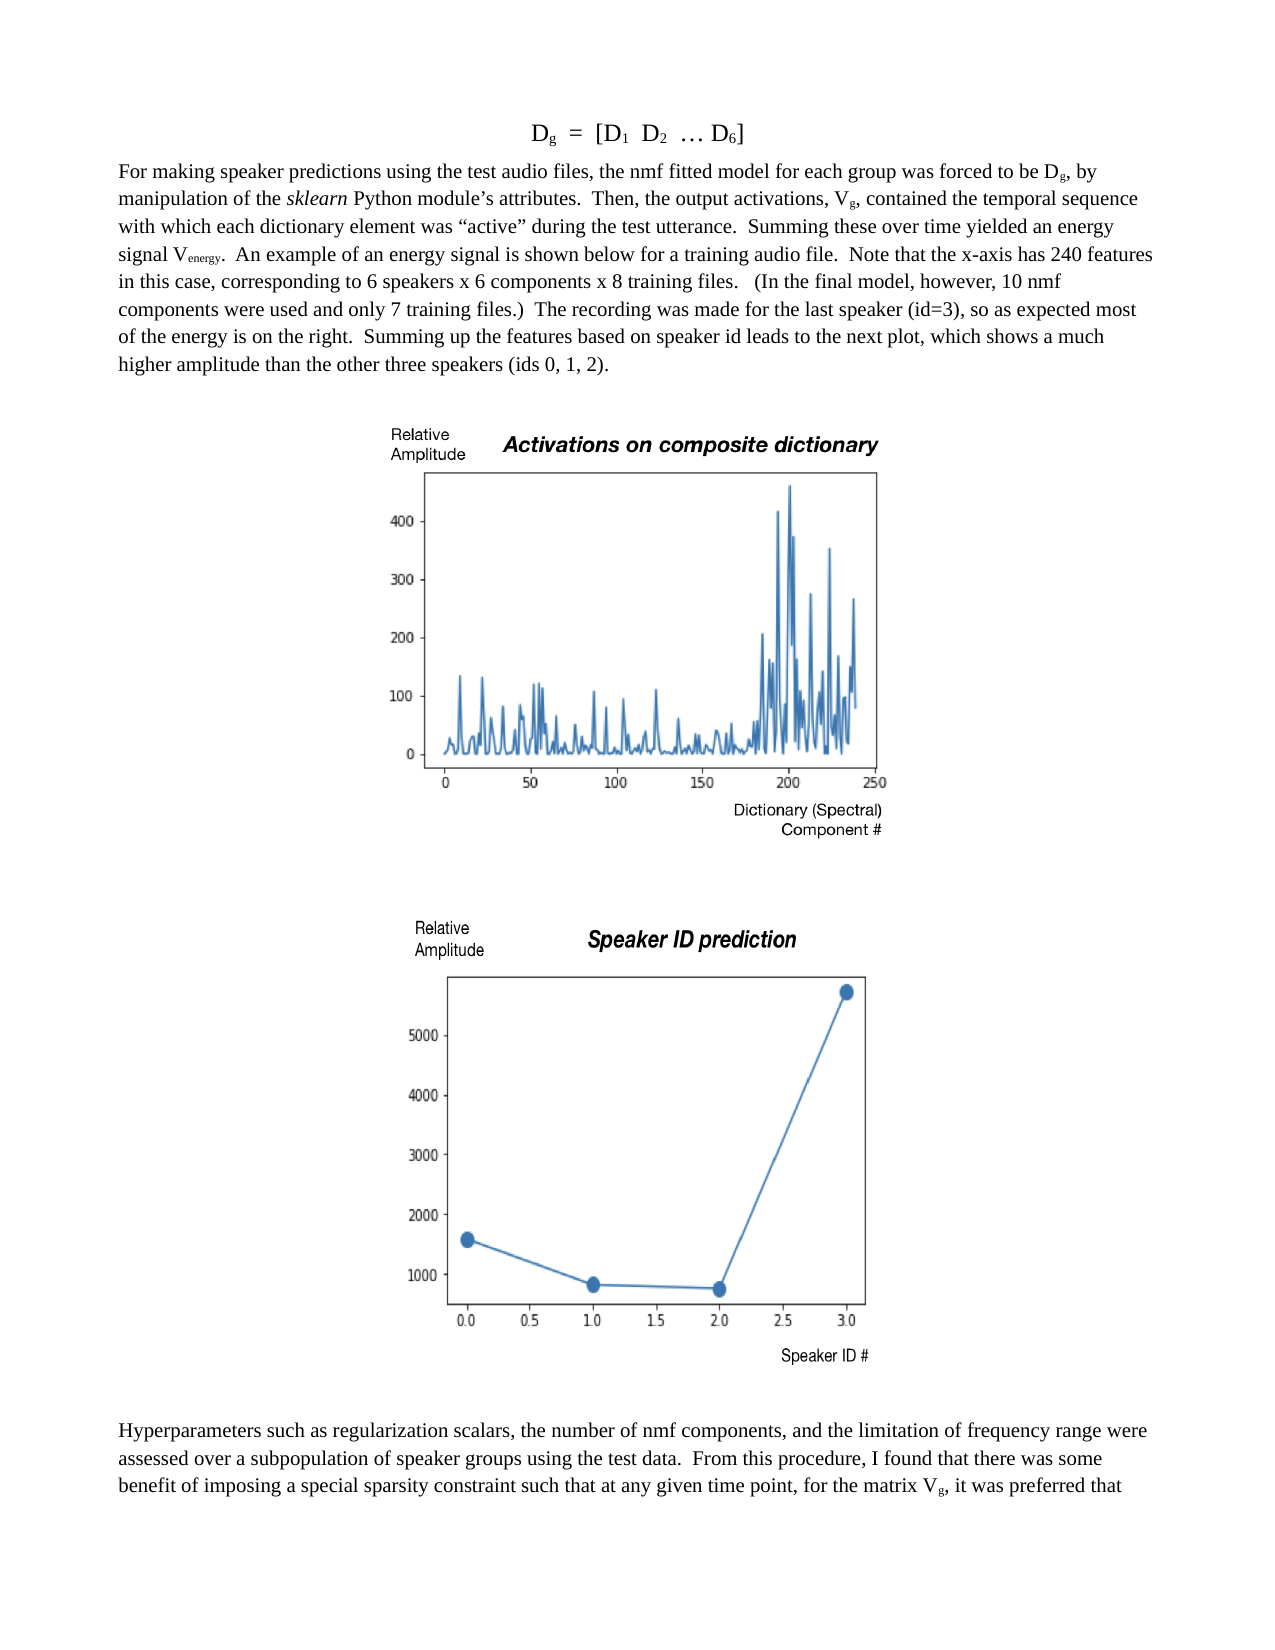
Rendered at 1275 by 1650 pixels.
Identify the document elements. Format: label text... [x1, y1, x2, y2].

text For making speaker predictions using the test audio files, the nmf fitted model for each group was forced to be Dg, by manipulation of the sklearn Python module’s attributes. Then, the output activations, Vg, contained the temporal sequence with which each dictionary element was “active” during the test utterance. Summing these over time yielded an energy signal Venergy. An example of an energy signal is shown below for a training audio file. Note that the x-axis has 240 features in this case, corresponding to 6 speakers x 6 components x 8 training files. (In the final model, however, 10 nmf components were used and only 7 training files.) The recording was made for the last speaker (id=3), so as expected most of the energy is on the right. Summing up the features based on speaker id leads to the next plot, which shows a much higher amplitude than the other three speakers (ids 0, 1, 2). [118, 159, 1157, 376]
picture [398, 914, 877, 1368]
text Hyperparameters such as regularization scalars, the number of nmf components, and the limitation of frequency range were assessed over a subpopulation of speaker groups using the test data. From this procedure, I found that there was some benefit of imposing a special sparsity constraint such that at any given time point, for the matrix Vg, it was preferred that [118, 1418, 1157, 1497]
text Dg = [D1 D2 … D6] [118, 118, 1157, 147]
picture [379, 422, 896, 841]
